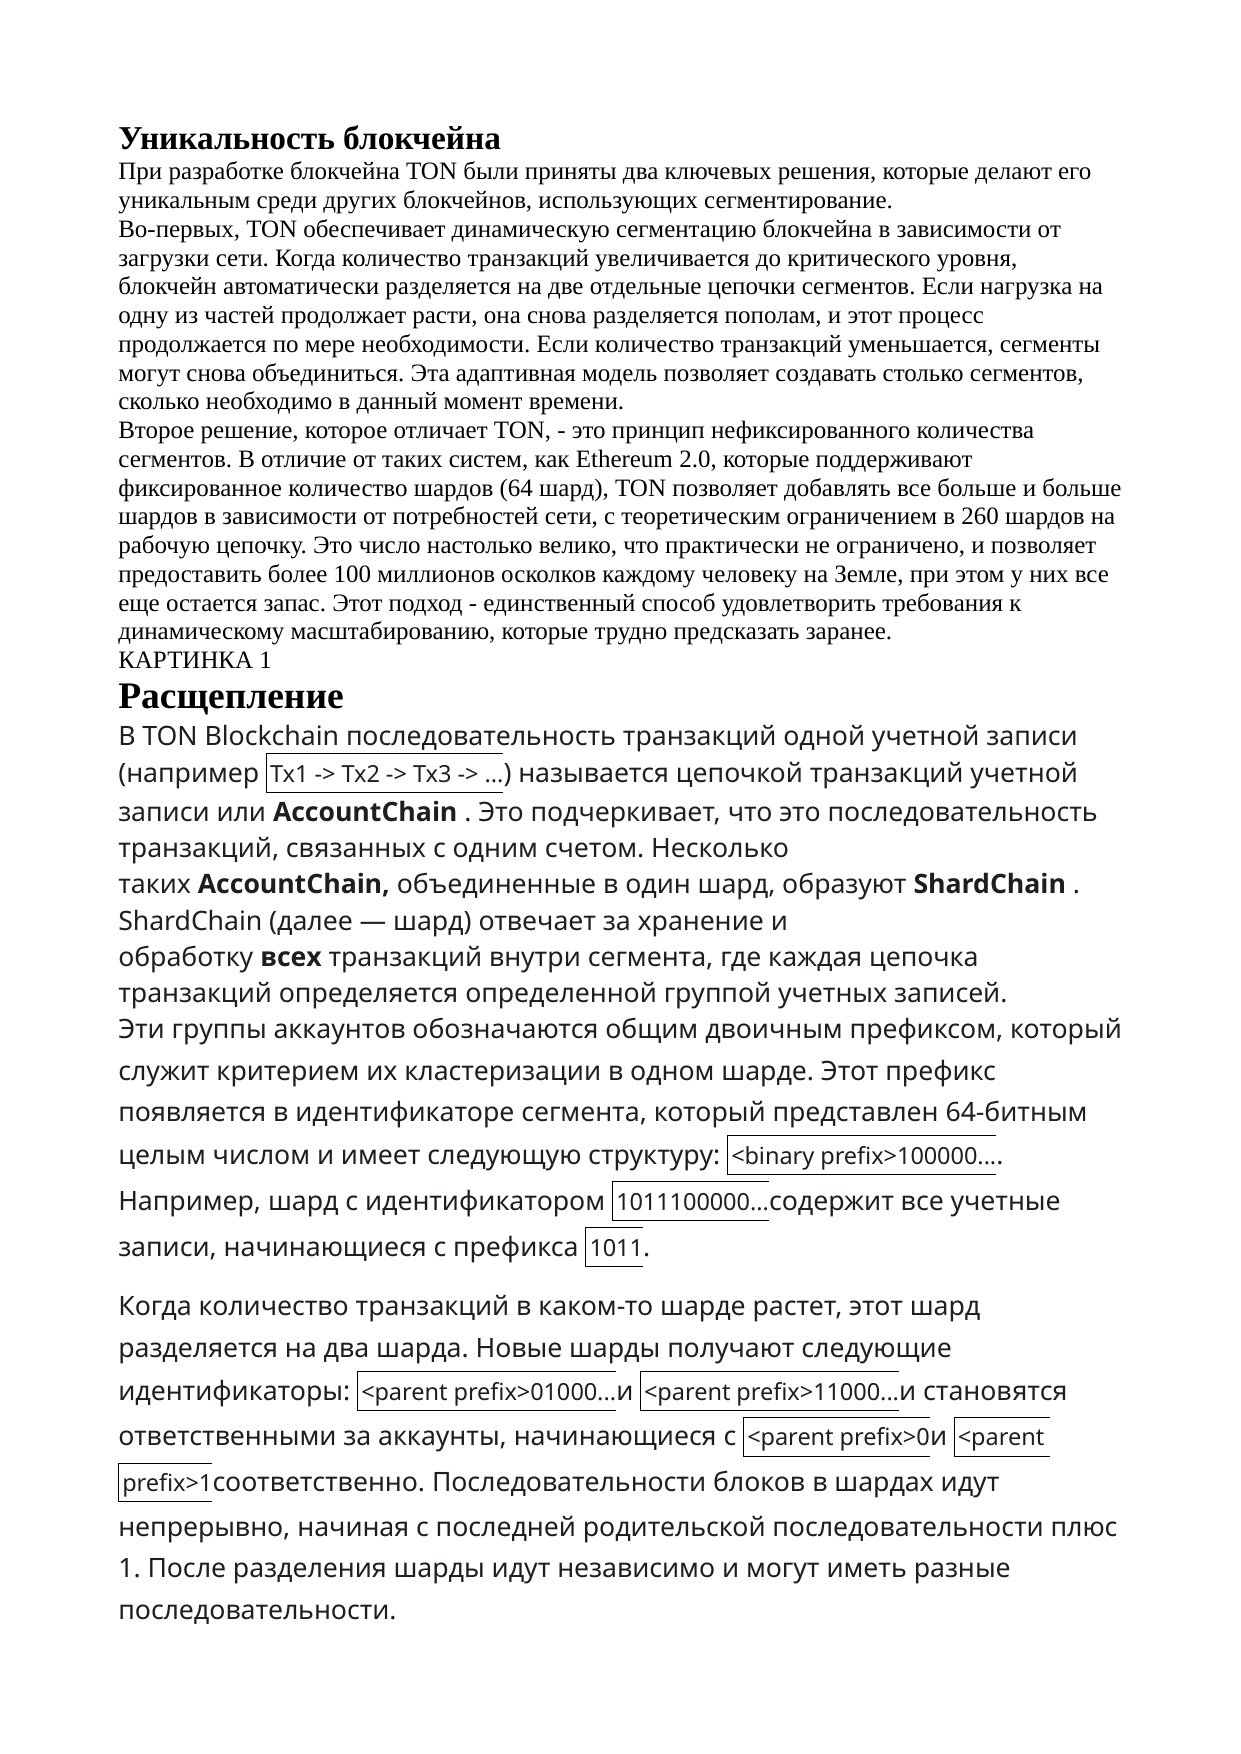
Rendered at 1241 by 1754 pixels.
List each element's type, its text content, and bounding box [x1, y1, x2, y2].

text Эти группы аккаунтов обозначаются общим двоичным префиксом, который служит критерием их кластеризации в одном шарде. Этот префикс появляется в идентификаторе сегмента, который представлен 64-битным целым числом и имеет следующую структуру: <binary prefix>100000.... Например, шард с идентификатором 1011100000...содержит все учетные записи, начинающиеся с префикса 1011. [118, 1010, 1122, 1267]
text Уникальность блокчейна При разработке блокчейна TON были приняты два ключевых решения, которые делают его уникальным среди других блокчейнов, использующих сегментирование. [118, 118, 1122, 214]
text Второе решение, которое отличает TON, - это принцип нефиксированного количества сегментов. В отличие от таких систем, как Ethereum 2.0, которые поддерживают фиксированное количество шардов (64 шард), TON позволяет добавлять все больше и больше шардов в зависимости от потребностей сети, с теоретическим ограничением в 260 шардов на рабочую цепочку. Это число настолько велико, что практически не ограничено, и позволяет предоставить более 100 миллионов осколков каждому человеку на Земле, при этом у них все еще остается запас. Этот подход - единственный способ удовлетворить требования к динамическому масштабированию, которые трудно предсказать заранее. КАРТИНКА 1 Расщепление В TON Blockchain последовательность транзакций одной учетной записи (например Tx1 -> Tx2 -> Tx3 -> ...) называется цепочкой транзакций учетной записи или AccountChain . Это подчеркивает, что это последовательность транзакций, связанных с одним счетом. Несколько таких AccountChain, объединенные в один шард, образуют ShardChain . ShardChain (далее — шард) отвечает за хранение и обработку всех транзакций внутри сегмента, где каждая цепочка транзакций определяется определенной группой учетных записей. [118, 415, 1122, 1010]
text Во-первых, TON обеспечивает динамическую сегментацию блокчейна в зависимости от загрузки сети. Когда количество транзакций увеличивается до критического уровня, блокчейн автоматически разделяется на две отдельные цепочки сегментов. Если нагрузка на одну из частей продолжает расти, она снова разделяется пополам, и этот процесс продолжается по мере необходимости. Если количество транзакций уменьшается, сегменты могут снова объединиться. Эта адаптивная модель позволяет создавать столько сегментов, сколько необходимо в данный момент времени. [118, 214, 1122, 415]
text Когда количество транзакций в каком-то шарде растет, этот шард разделяется на два шарда. Новые шарды получают следующие идентификаторы: <parent prefix>01000...и <parent prefix>11000...и становятся ответственными за аккаунты, начинающиеся с <parent prefix>0и <parent prefix>1соответственно. Последовательности блоков в шардах идут непрерывно, начиная с последней родительской последовательности плюс 1. После разделения шарды идут независимо и могут иметь разные последовательности. [118, 1287, 1122, 1627]
